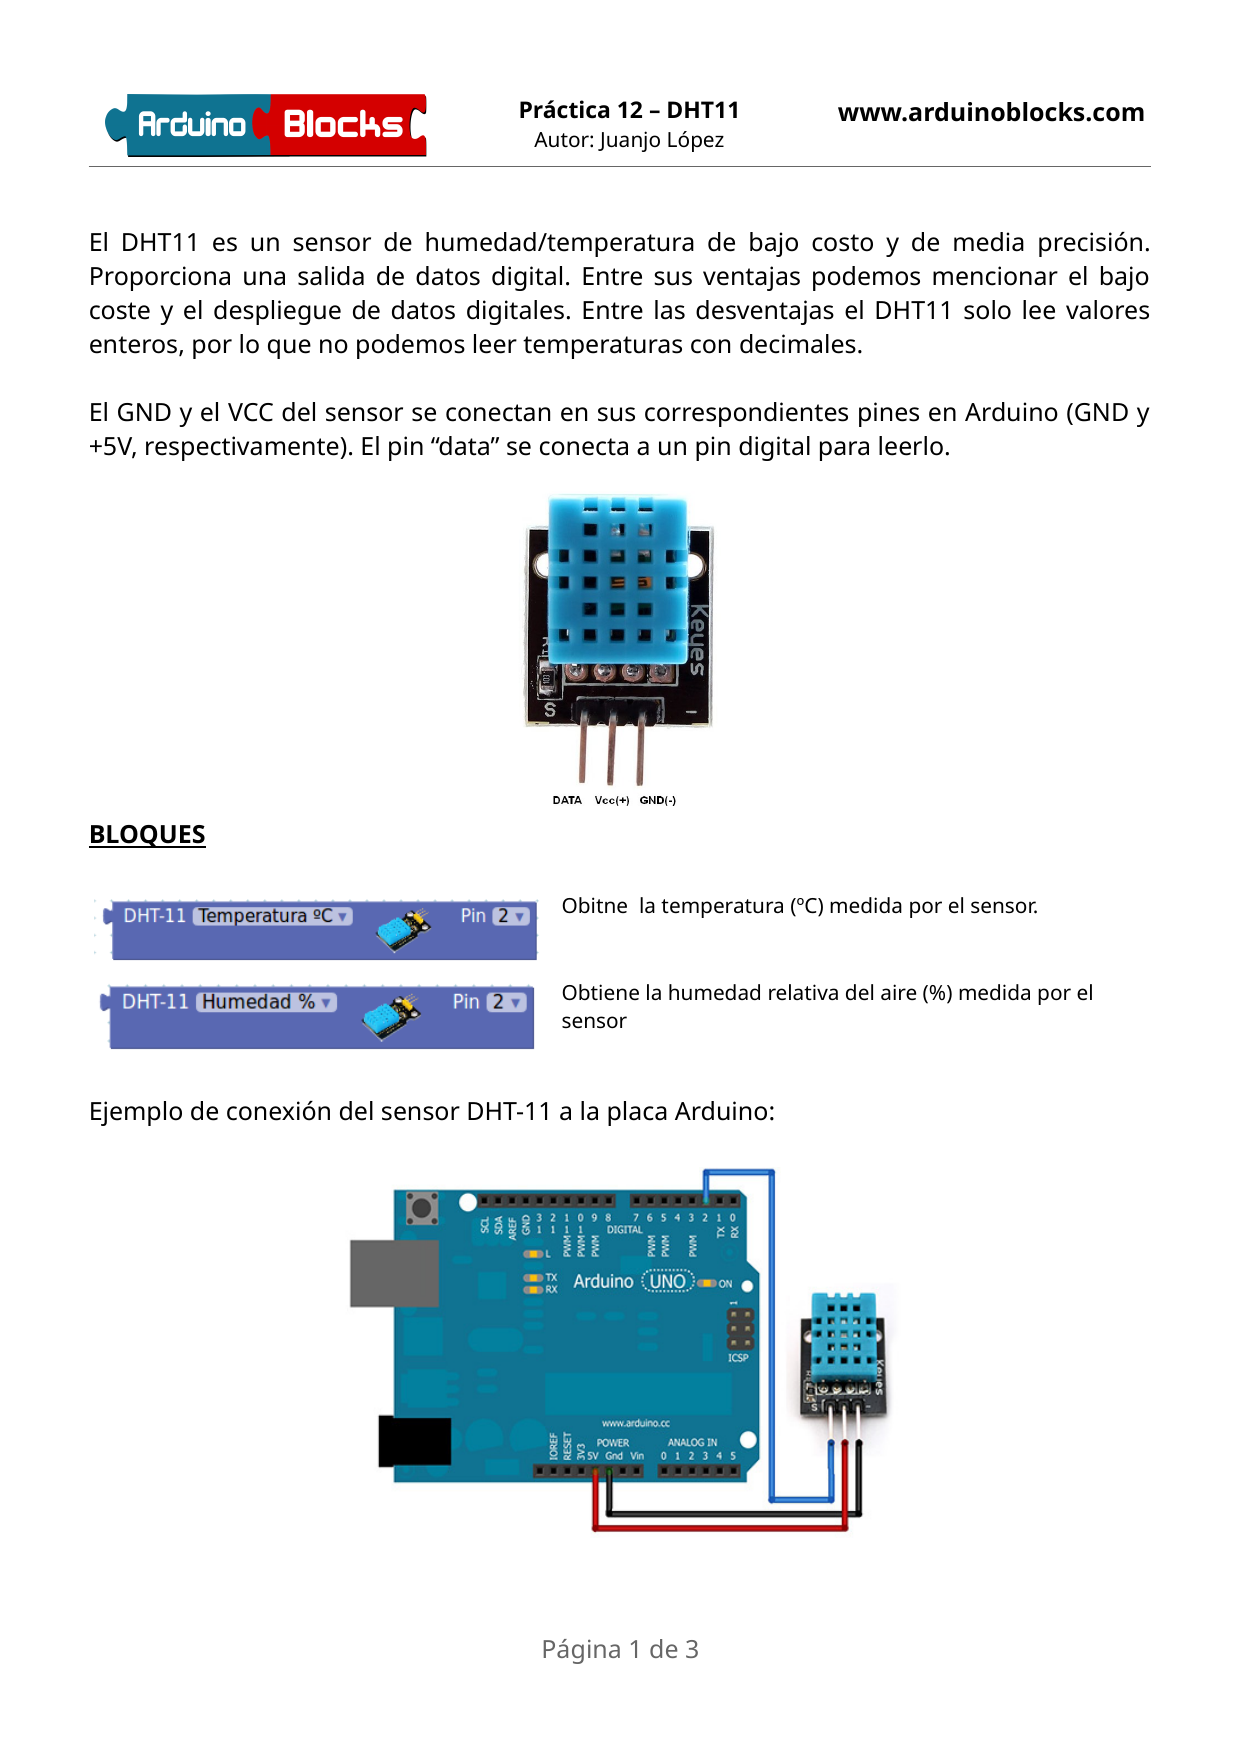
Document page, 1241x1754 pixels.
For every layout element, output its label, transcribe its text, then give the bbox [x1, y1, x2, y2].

text El GND y el VCC del sensor se conectan en sus correspondientes pines en Arduino (GND y +5V, respectivamente). El pin “data” se conecta a un pin digital para leerlo. [88, 394, 1152, 463]
table_cell Obtiene la humedad relativa del aire (%) medida por el sensor [556, 973, 1151, 1059]
picture [337, 1167, 903, 1539]
table_cell [89, 973, 556, 1059]
subtitle El DHT11 es un sensor de humedad/temperatura de bajo costo y de media precisión. Proporciona una salida de datos digital. Entre sus ventajas podemos mencionar el bajo coste y el despliegue de datos digitales. Entre las desventajas el DHT11 solo lee valores enteros, por lo que no podemos leer temperaturas con decimales. [88, 224, 1152, 360]
picture [94, 978, 539, 1054]
table_header Obitne la temperatura (ºC) medida por el sensor. [556, 885, 1151, 972]
picture [518, 491, 722, 817]
text BLOQUES [88, 817, 1152, 851]
picture [94, 890, 547, 967]
table_header [89, 885, 556, 972]
table_header [89, 1161, 1152, 1544]
text Ejemplo de conexión del sensor DHT-11 a la placa Arduino: [88, 1093, 1152, 1127]
picture [105, 94, 427, 157]
